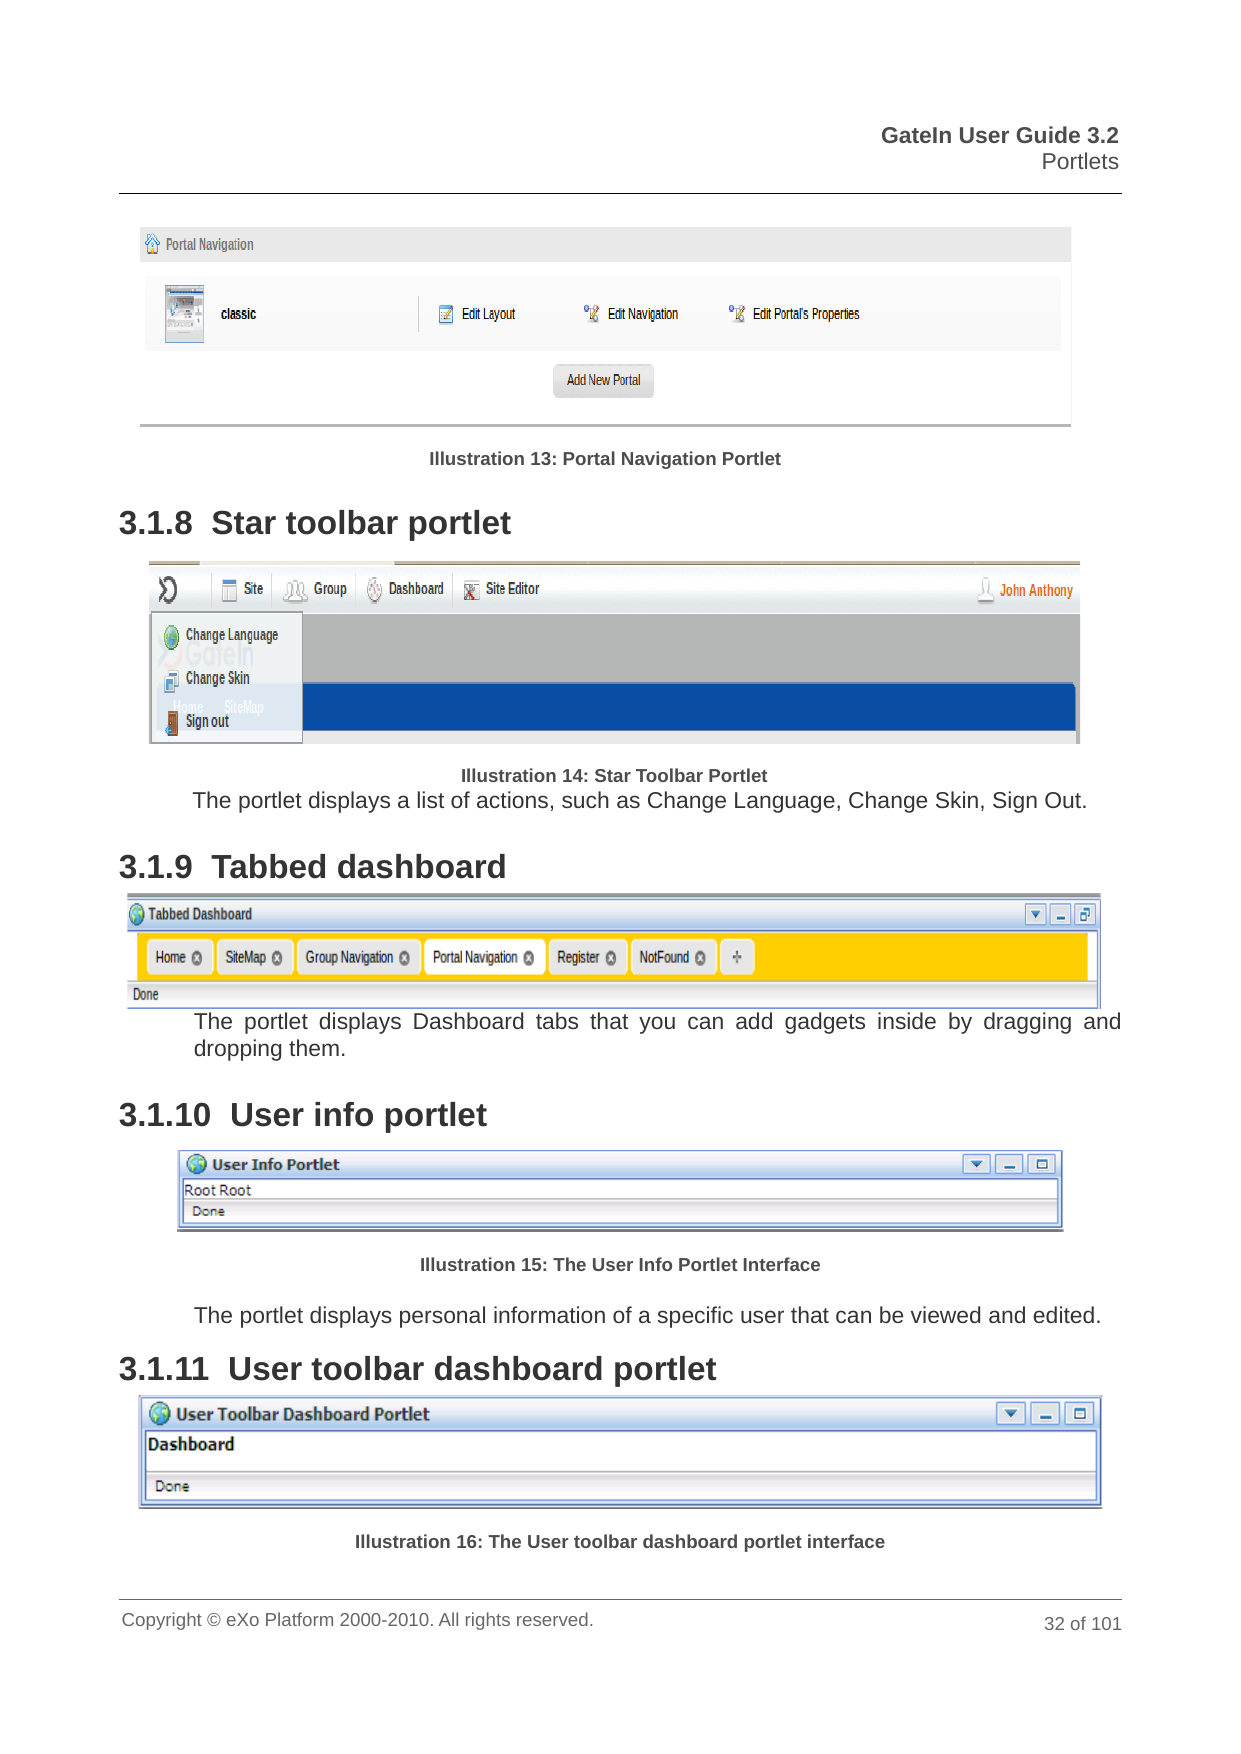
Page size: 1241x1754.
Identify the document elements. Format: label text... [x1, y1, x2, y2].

subtitle Tabbed dashboard [118, 847, 1122, 885]
text The portlet displays personal information of a specific user that can be viewed and edited. [138, 1141, 1122, 1328]
picture [127, 893, 1101, 1009]
picture [177, 1150, 1064, 1232]
text The portlet displays a list of actions, such as Change Language, Change Skin, Sign Out. [148, 549, 1122, 813]
picture [148, 561, 1081, 744]
picture [139, 227, 1072, 427]
picture [138, 1395, 1103, 1509]
text Illustration 14: Star Toolbar Portlet [148, 744, 1080, 787]
text The portlet displays Dashboard tabs that you can add gadgets inside by dragging and dropping them. [193, 893, 1122, 1061]
text [138, 1552, 1102, 1565]
text Illustration 13: Portal Navigation Portlet [139, 427, 1071, 469]
text Illustration 15: The User Info Portlet Interface [138, 1216, 1102, 1275]
subtitle User info portlet [118, 1095, 1122, 1133]
text Illustration 16: The User toolbar dashboard portlet interface [138, 1509, 1102, 1552]
subtitle User toolbar dashboard portlet [118, 1349, 1122, 1387]
subtitle Star toolbar portlet [118, 503, 1122, 542]
